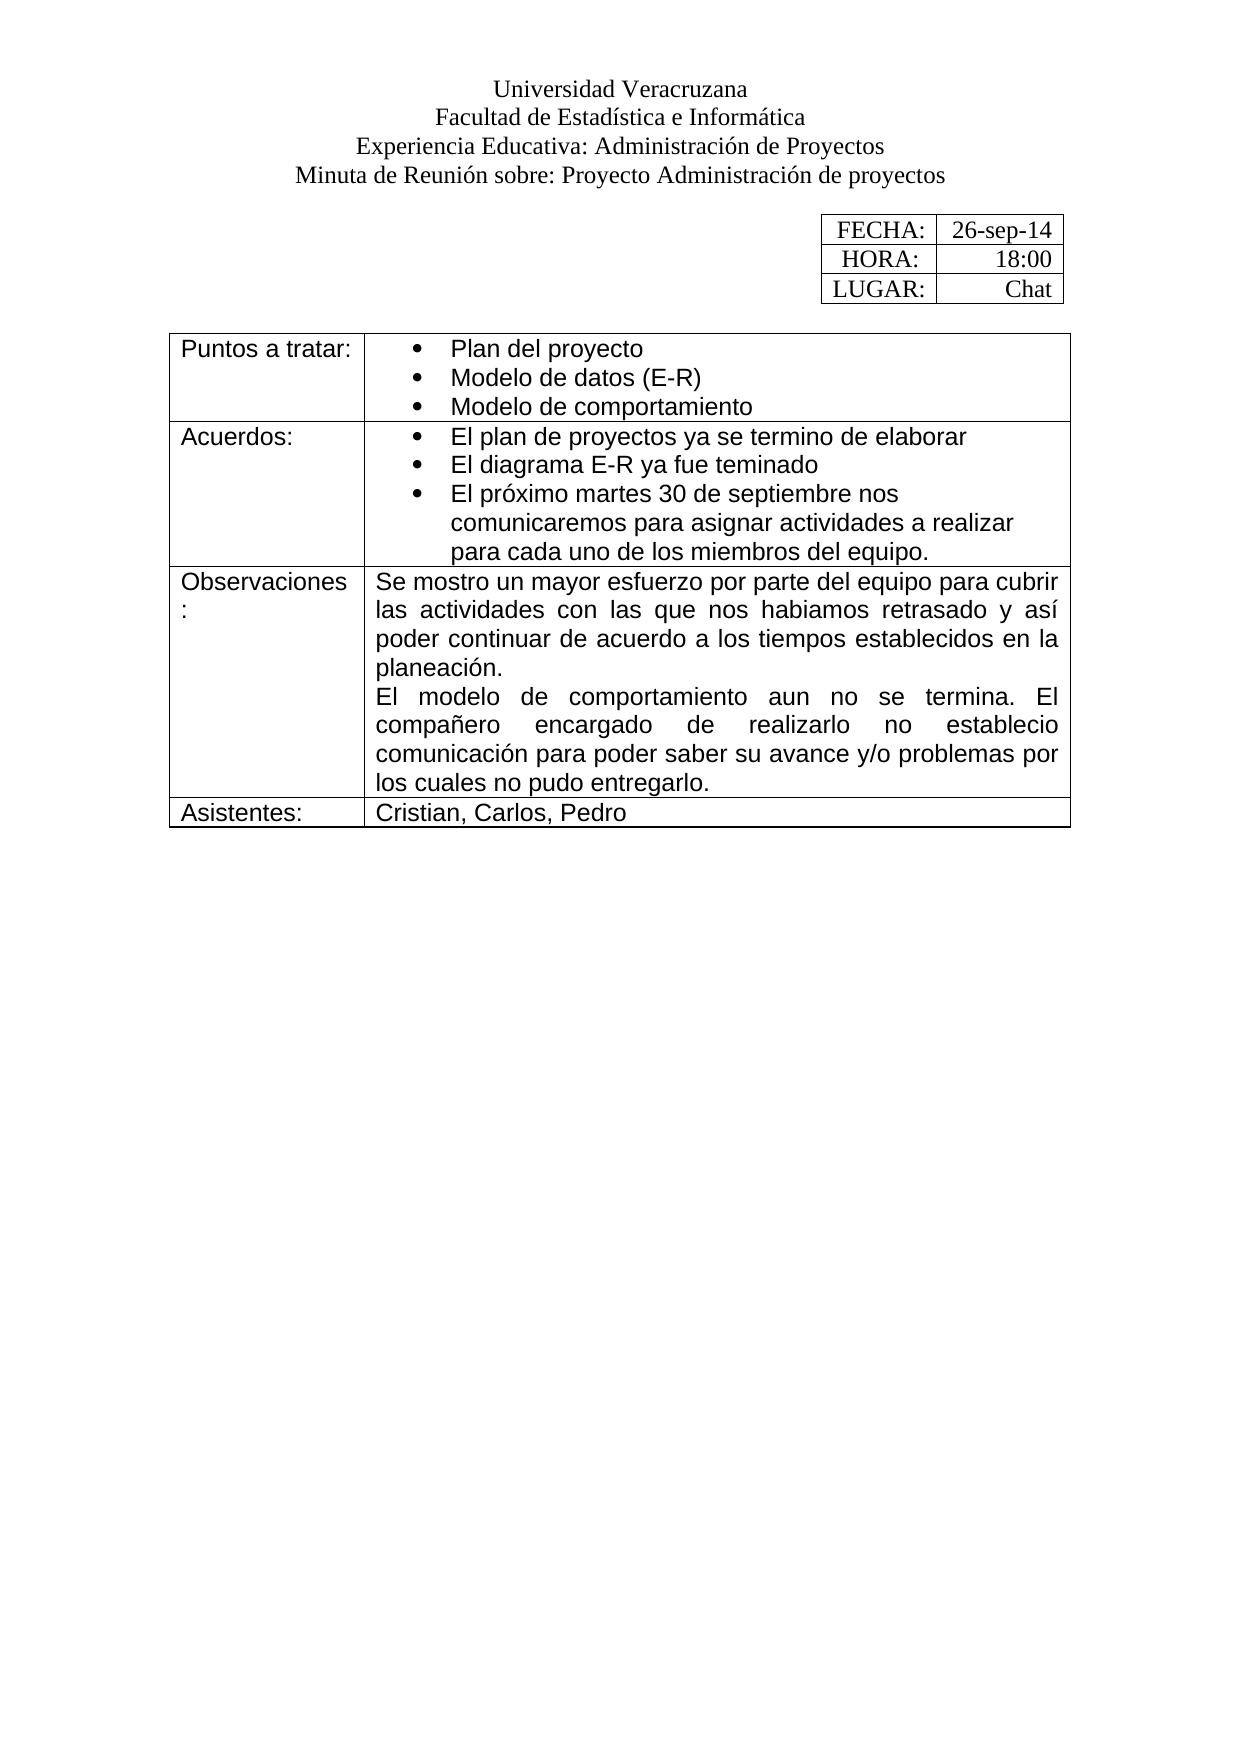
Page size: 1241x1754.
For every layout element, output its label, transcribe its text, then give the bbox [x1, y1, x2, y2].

table_cell Cristian, Carlos, Pedro [365, 798, 1070, 826]
table_cell Acuerdos: [170, 422, 364, 566]
table_cell LUGAR: [822, 274, 936, 303]
table_header 26-sep-14 [937, 215, 1063, 243]
table_cell Se mostro un mayor esfuerzo por parte del equipo para cubrir las actividades con las que nos habiamos retrasado y así poder continuar de acuerdo a los tiempos establecidos en la planeación. El modelo de comportamiento aun no se termina. El compañero encargado de realizarlo no establecio comunicación para poder saber su avance y/o problemas por los cuales no pudo entregarlo. [365, 567, 1070, 797]
table_cell Observaciones: [170, 567, 364, 797]
table_cell Chat [937, 274, 1063, 303]
table_header Plan del proyecto Modelo de datos (E-R) Modelo de comportamiento [365, 334, 1070, 421]
table_cell Asistentes: [170, 798, 364, 826]
table_cell El plan de proyectos ya se termino de elaborar El diagrama E-R ya fue teminado El próximo martes 30 de septiembre nos comunicaremos para asignar actividades a realizar para cada uno de los miembros del equipo. [365, 422, 1070, 566]
table_cell HORA: [822, 245, 936, 273]
table_cell 18:00 [937, 245, 1063, 273]
table_header FECHA: [822, 215, 936, 243]
text Minuta de Reunión sobre: Proyecto Administración de proyectos [177, 160, 1063, 189]
table_header Puntos a tratar: [170, 334, 364, 421]
